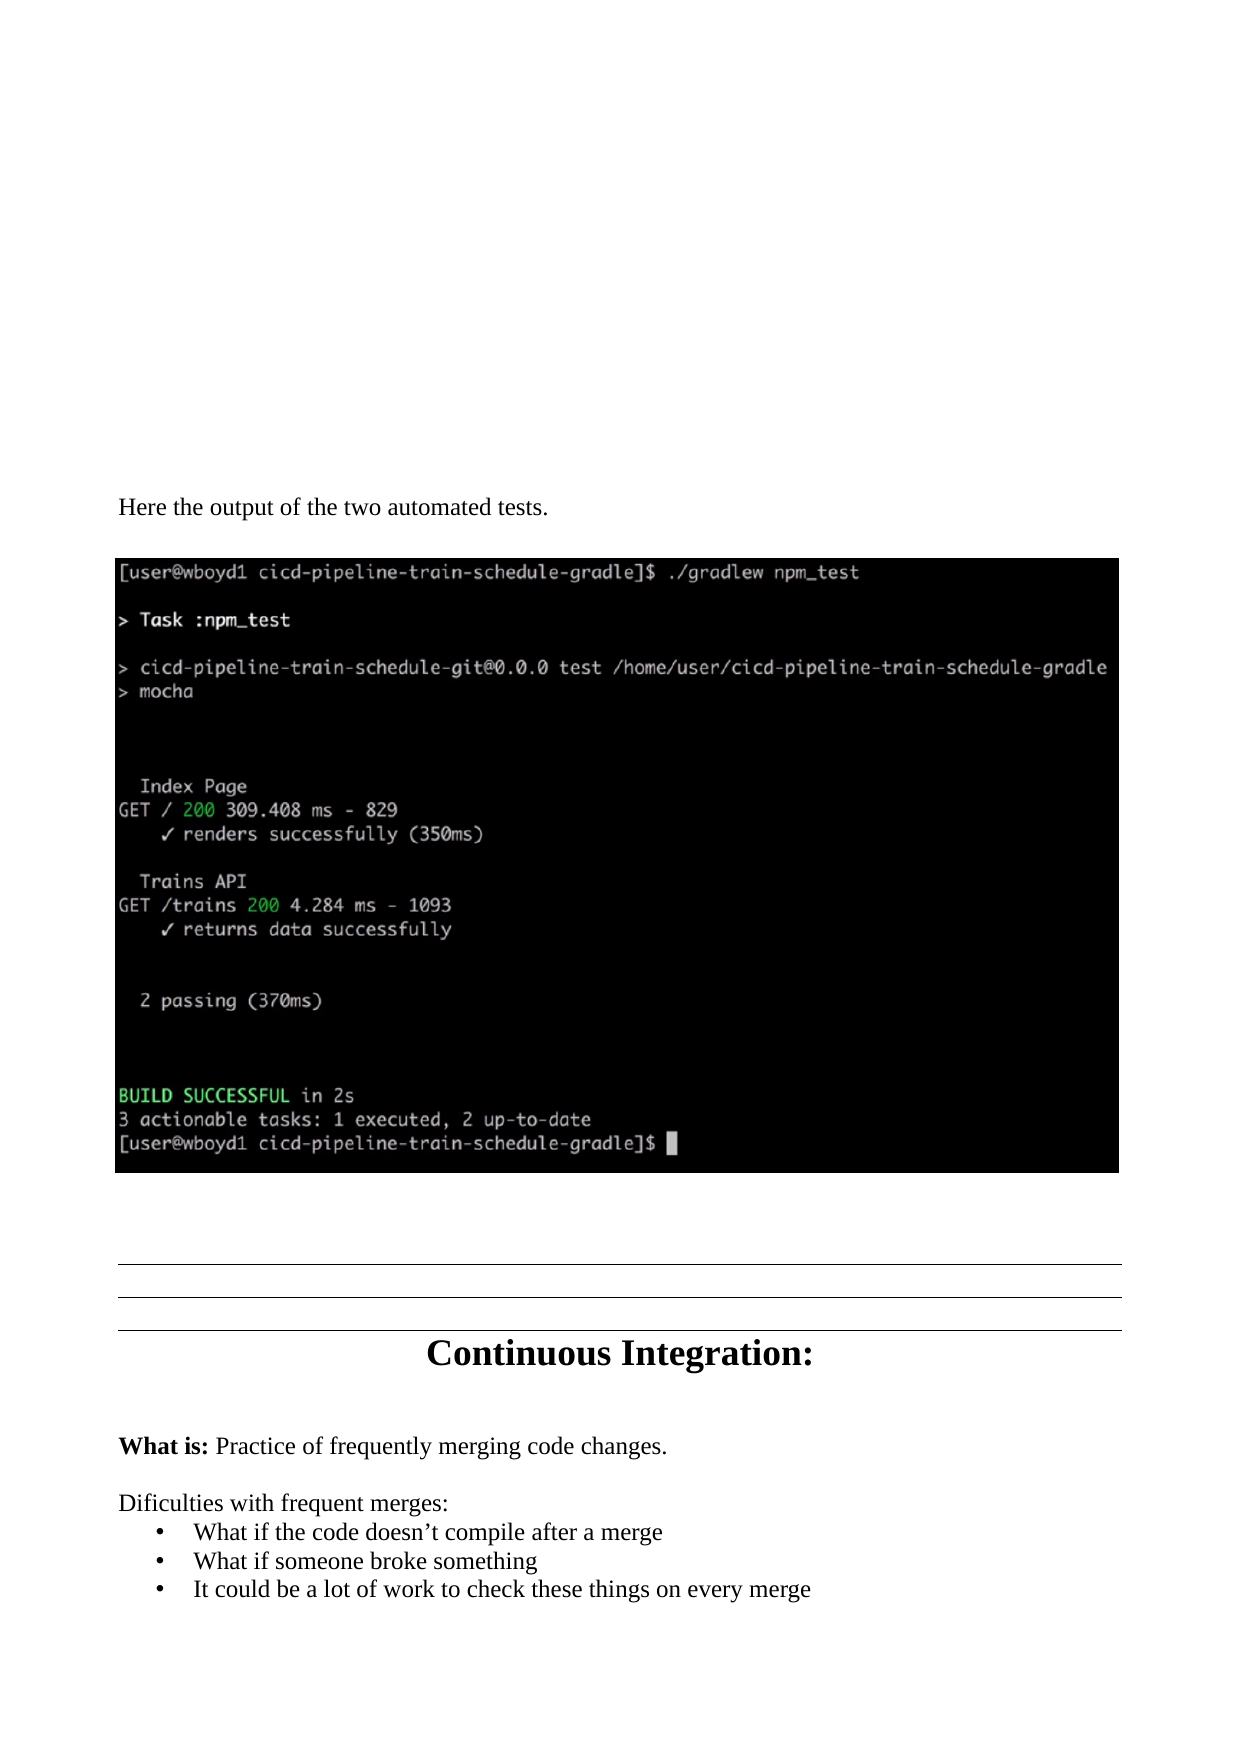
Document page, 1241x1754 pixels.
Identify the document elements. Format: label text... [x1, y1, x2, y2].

list What if the code doesn’t compile after a merge [156, 1517, 1122, 1546]
list What if someone broke something [156, 1546, 1122, 1574]
picture [115, 558, 1119, 1173]
text Continuous Integration: [118, 1331, 1122, 1373]
text Here the output of the two automated tests. [118, 492, 1122, 521]
list It could be a lot of work to check these things on every merge [156, 1574, 1122, 1603]
text Dificulties with frequent merges: [118, 1488, 1122, 1517]
text What is: Practice of frequently merging code changes. [118, 1431, 1122, 1459]
